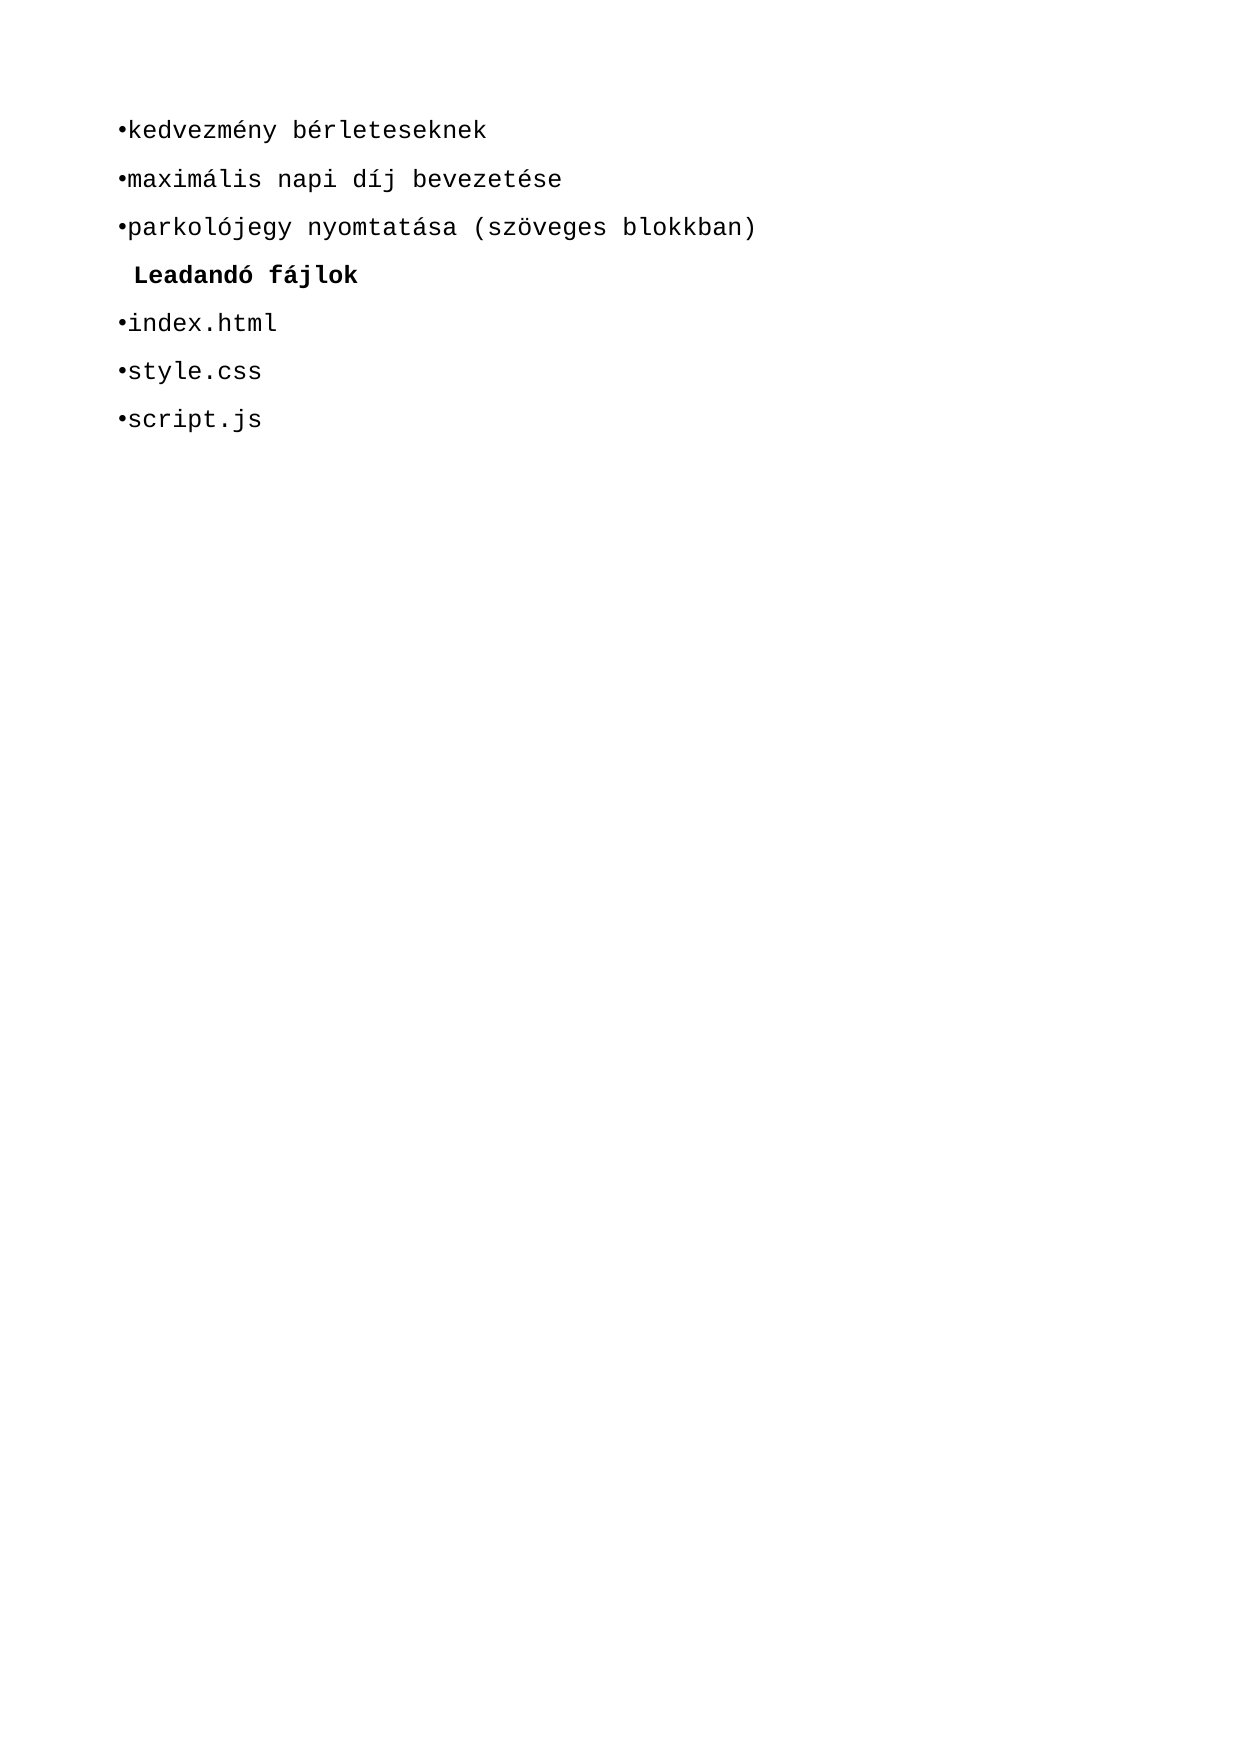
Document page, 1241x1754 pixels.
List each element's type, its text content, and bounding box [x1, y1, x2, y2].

list kedvezmény bérleteseknek [118, 118, 1122, 146]
list parkolójegy nyomtatása (szöveges blokkban) [118, 214, 1122, 243]
text Leadandó fájlok [118, 262, 1122, 291]
list maximális napi díj bevezetése [118, 166, 1122, 194]
list script.js [118, 407, 1122, 435]
list index.html [118, 311, 1122, 339]
list style.css [118, 359, 1122, 387]
